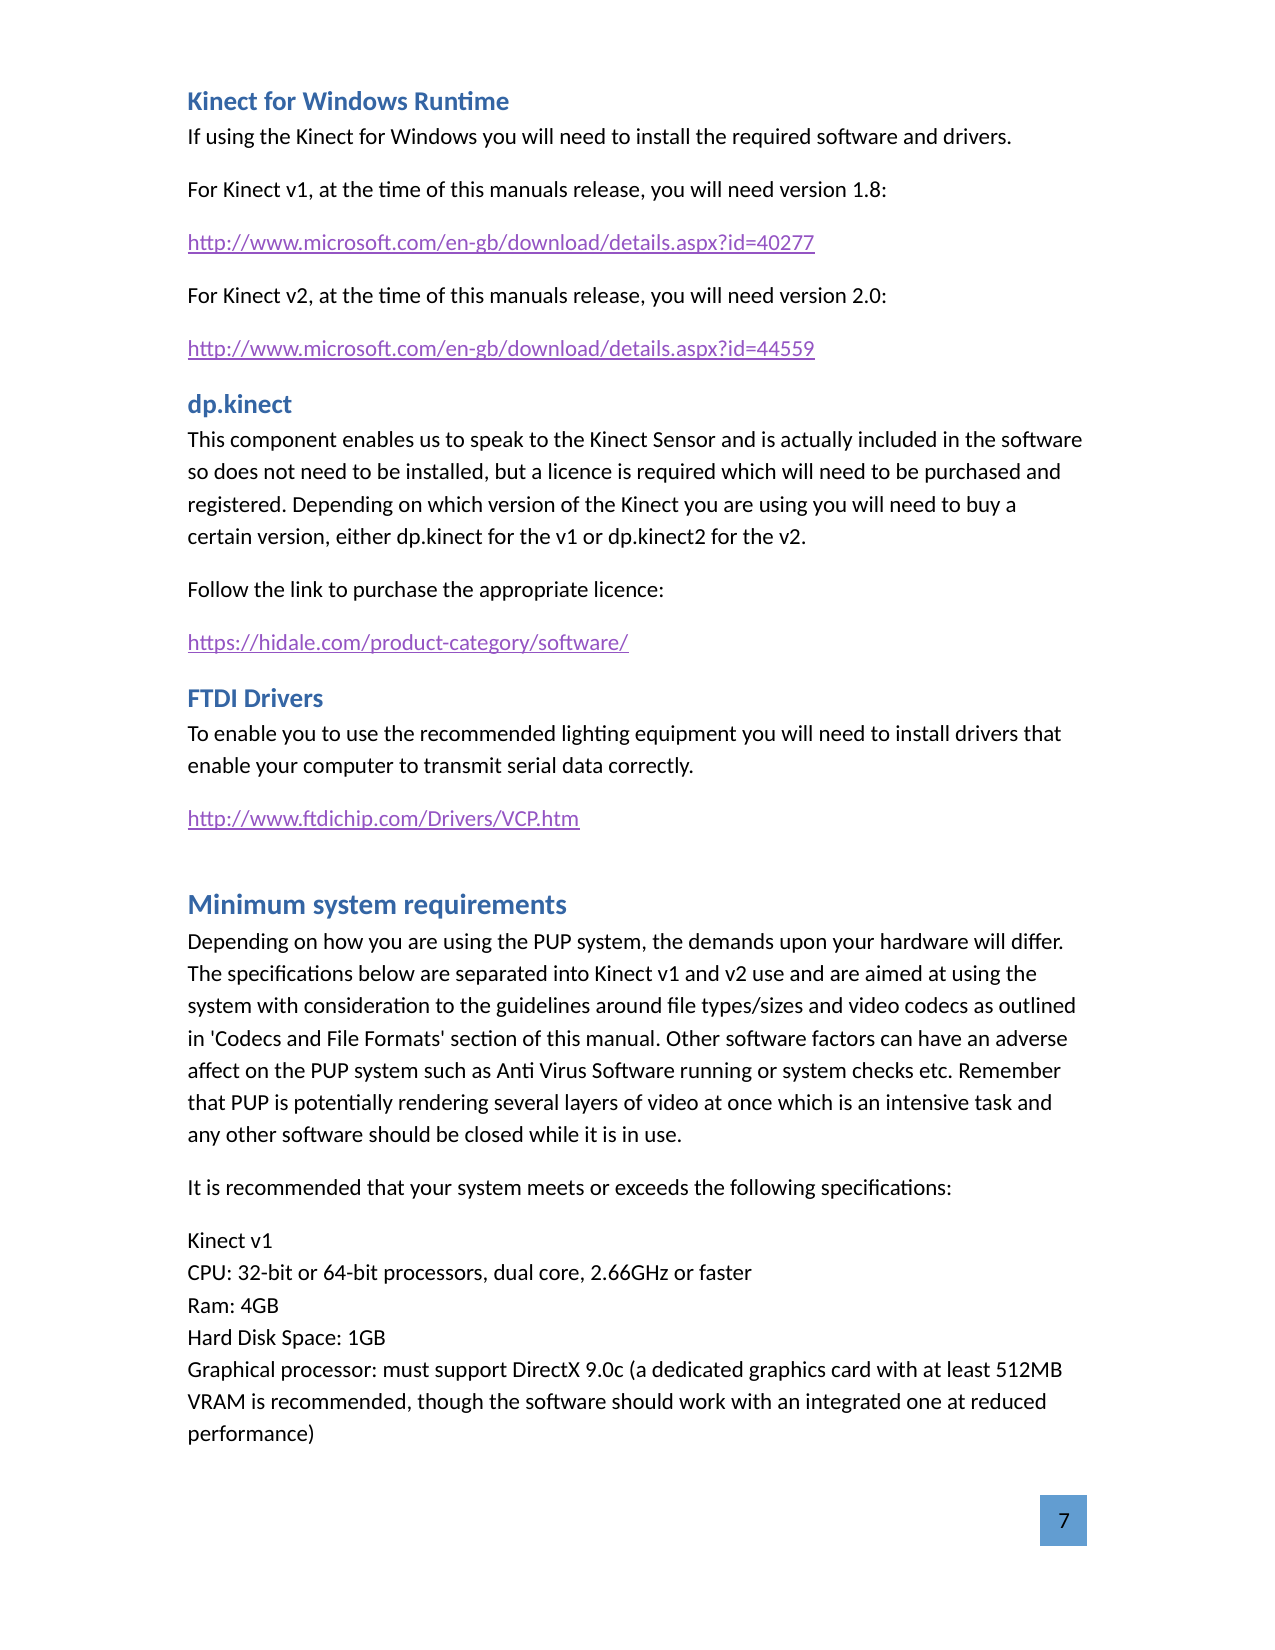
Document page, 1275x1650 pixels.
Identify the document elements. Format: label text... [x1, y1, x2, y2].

text It is recommended that your system meets or exceeds the following specifications: [187, 1173, 1087, 1201]
text http://www.ftdichip.com/Drivers/VCP.htm [187, 804, 1087, 832]
text Ram: 4GB [187, 1291, 1087, 1319]
text Hard Disk Space: 1GB [187, 1323, 1087, 1351]
text Graphical processor: must support DirectX 9.0c (a dedicated graphics card with at least 512MB VRAM is recommended, though the software should work with an integrated one at reduced performance) [187, 1355, 1087, 1447]
text If using the Kinect for Windows you will need to install the required software and drivers. [187, 122, 1087, 150]
subtitle dp.kinect [187, 387, 1087, 420]
text For Kinect v1, at the time of this manuals release, you will need version 1.8: [187, 175, 1087, 203]
text http://www.microsoft.com/en-gb/download/details.aspx?id=44559 [187, 334, 1087, 362]
text To enable you to use the recommended lighting equipment you will need to install drivers that enable your computer to transmit serial data correctly. [187, 719, 1087, 779]
text CPU: 32-bit or 64-bit processors, dual core, 2.66GHz or faster [187, 1258, 1087, 1287]
text For Kinect v2, at the time of this manuals release, you will need version 2.0: [187, 281, 1087, 309]
subtitle Kinect for Windows Runtime [187, 84, 1087, 117]
text https://hidale.com/product-category/software/ [187, 628, 1087, 656]
subtitle FTDI Drivers [187, 681, 1087, 714]
text http://www.microsoft.com/en-gb/download/details.aspx?id=40277 [187, 228, 1087, 256]
text This component enables us to speak to the Kinect Sensor and is actually included in the software so does not need to be installed, but a licence is required which will need to be purchased and registered. Depending on which version of the Kinect you are using you will need to buy a certain version, either dp.kinect for the v1 or dp.kinect2 for the v2. [187, 425, 1087, 550]
text Kinect v1 [187, 1226, 1087, 1254]
text Depending on how you are using the PUP system, the demands upon your hardware will differ. The specifications below are separated into Kinect v1 and v2 use and are aimed at using the system with consideration to the guidelines around file types/sizes and video codecs as outlined in 'Codecs and File Formats' section of this manual. Other software factors can have an adverse affect on the PUP system such as Anti Virus Software running or system checks etc. Remember that PUP is potentially rendering several layers of video at once which is an intensive task and any other software should be closed while it is in use. [187, 927, 1087, 1148]
text Follow the link to purchase the appropriate licence: [187, 575, 1087, 603]
subtitle Minimum system requirements [187, 886, 1087, 922]
